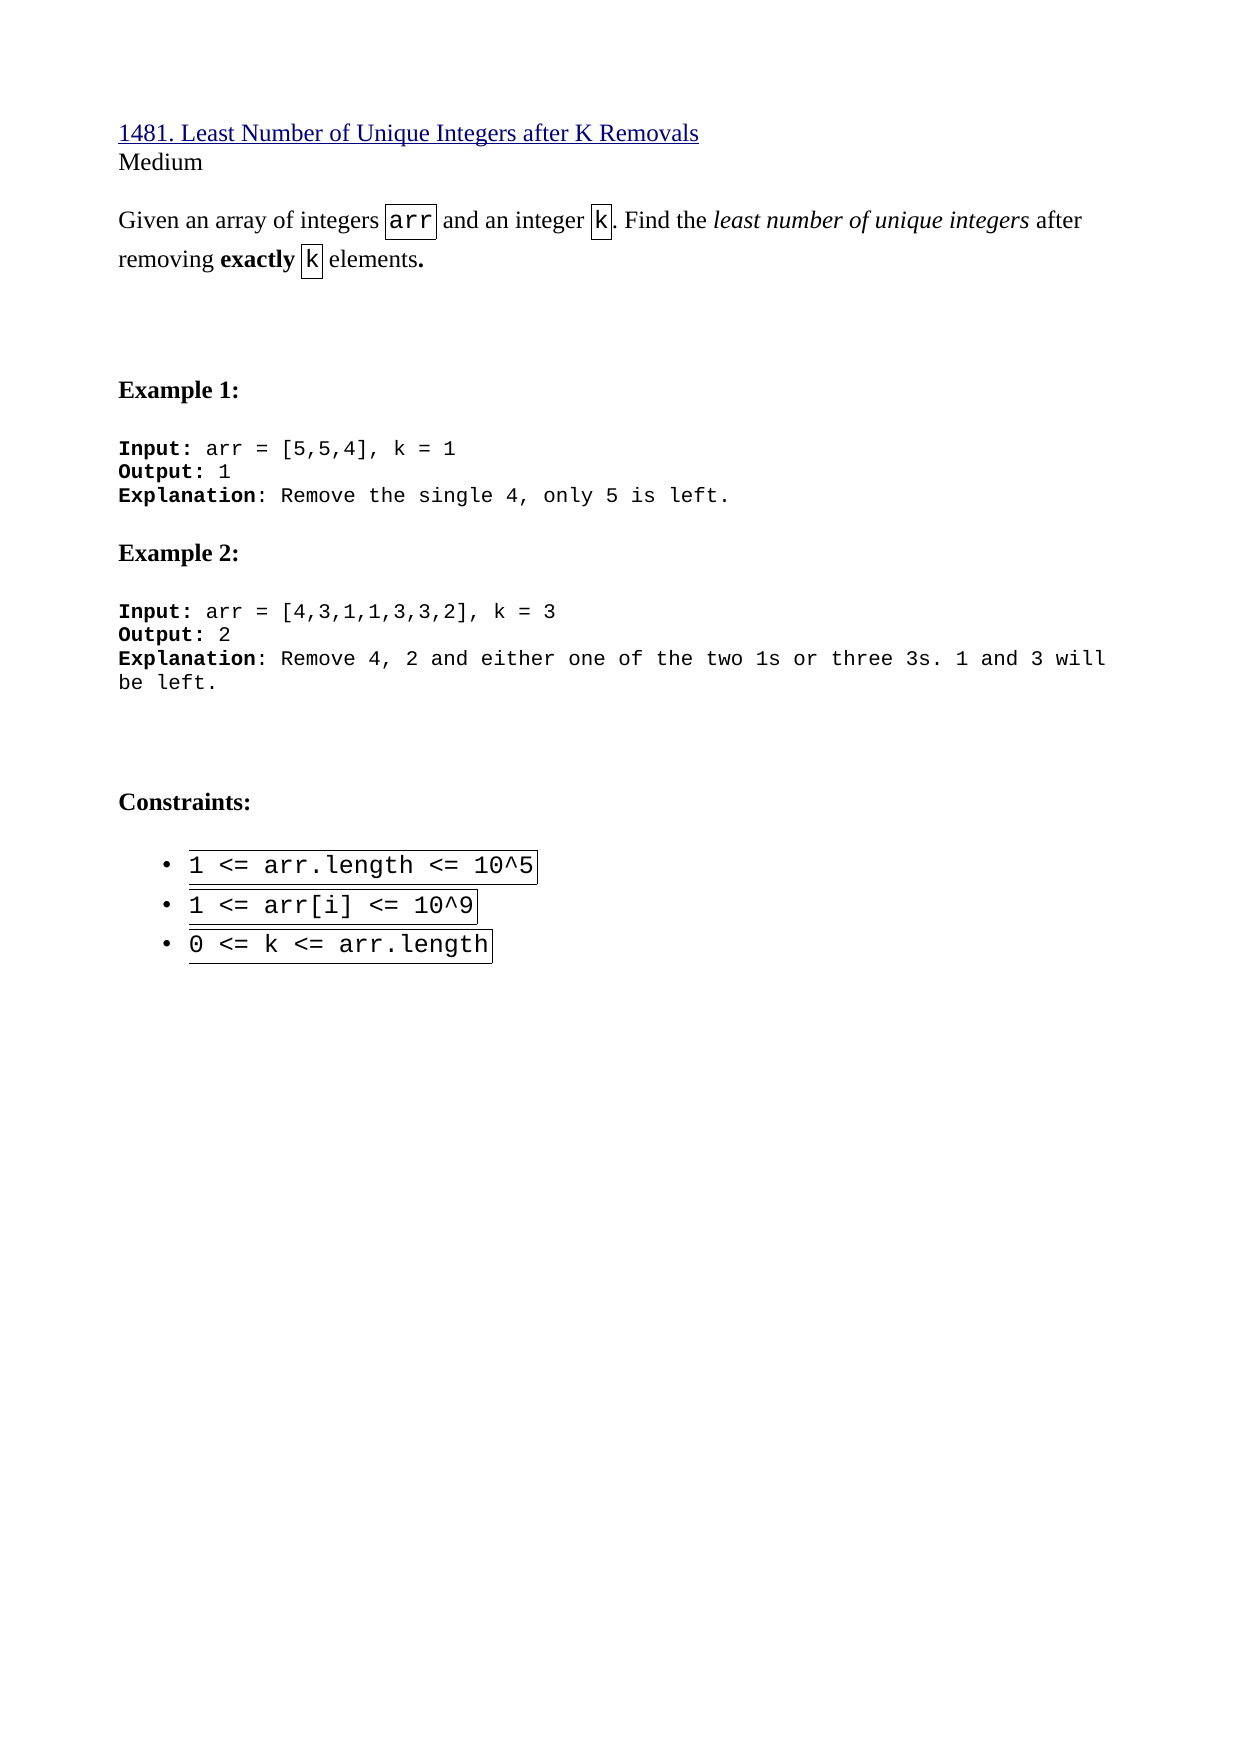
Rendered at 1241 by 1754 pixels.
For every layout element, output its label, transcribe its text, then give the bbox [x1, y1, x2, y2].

list 0 <= k <= arr.length [162, 929, 492, 963]
text Input: arr = [5,5,4], k = 1 [118, 438, 1122, 461]
list [478, 889, 1122, 924]
text Example 1: [118, 375, 1122, 404]
list 1 <= arr[i] <= 10^9 [162, 889, 477, 924]
text Explanation: Remove the single 4, only 5 is left. [118, 485, 1122, 509]
text Example 2: [118, 538, 1122, 567]
text Input: arr = [4,3,1,1,3,3,2], k = 3 [118, 601, 1122, 624]
text Explanation: Remove 4, 2 and either one of the two 1s or three 3s. 1 and 3 will be left. [118, 648, 1122, 695]
text Constraints: [118, 787, 1122, 816]
text Given an array of integers arr and an integer k. Find the least number of unique integers after removing exactly k elements. [118, 204, 1122, 278]
list [493, 929, 1122, 963]
text Output: 1 [118, 461, 1122, 485]
text 1481. Least Number of Unique Integers after K Removals [118, 118, 1122, 147]
text Medium [118, 147, 1122, 176]
list [538, 850, 1122, 884]
list 1 <= arr.length <= 10^5 [162, 850, 537, 884]
text Output: 2 [118, 624, 1122, 648]
